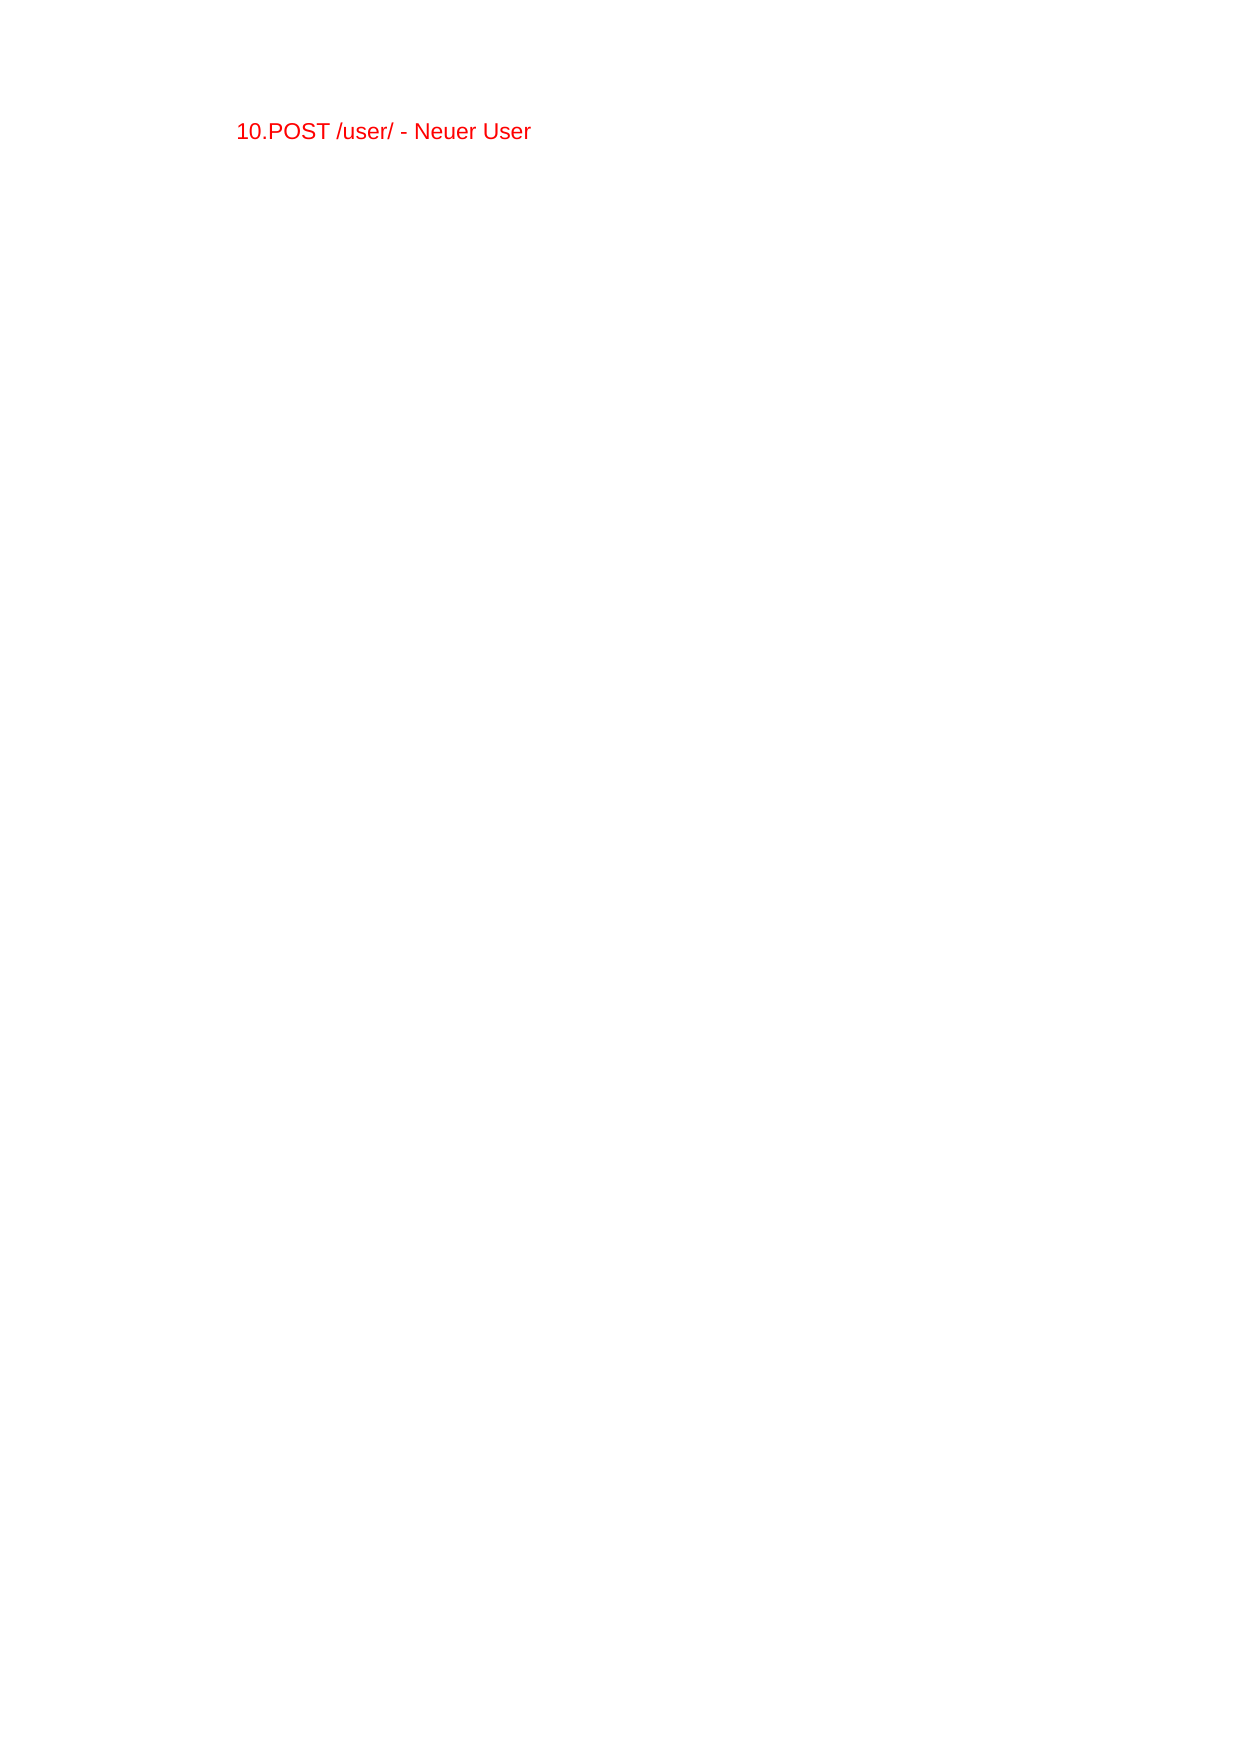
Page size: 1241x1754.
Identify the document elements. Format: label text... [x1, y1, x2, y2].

list POST /user/ - Neuer User [236, 118, 1122, 144]
